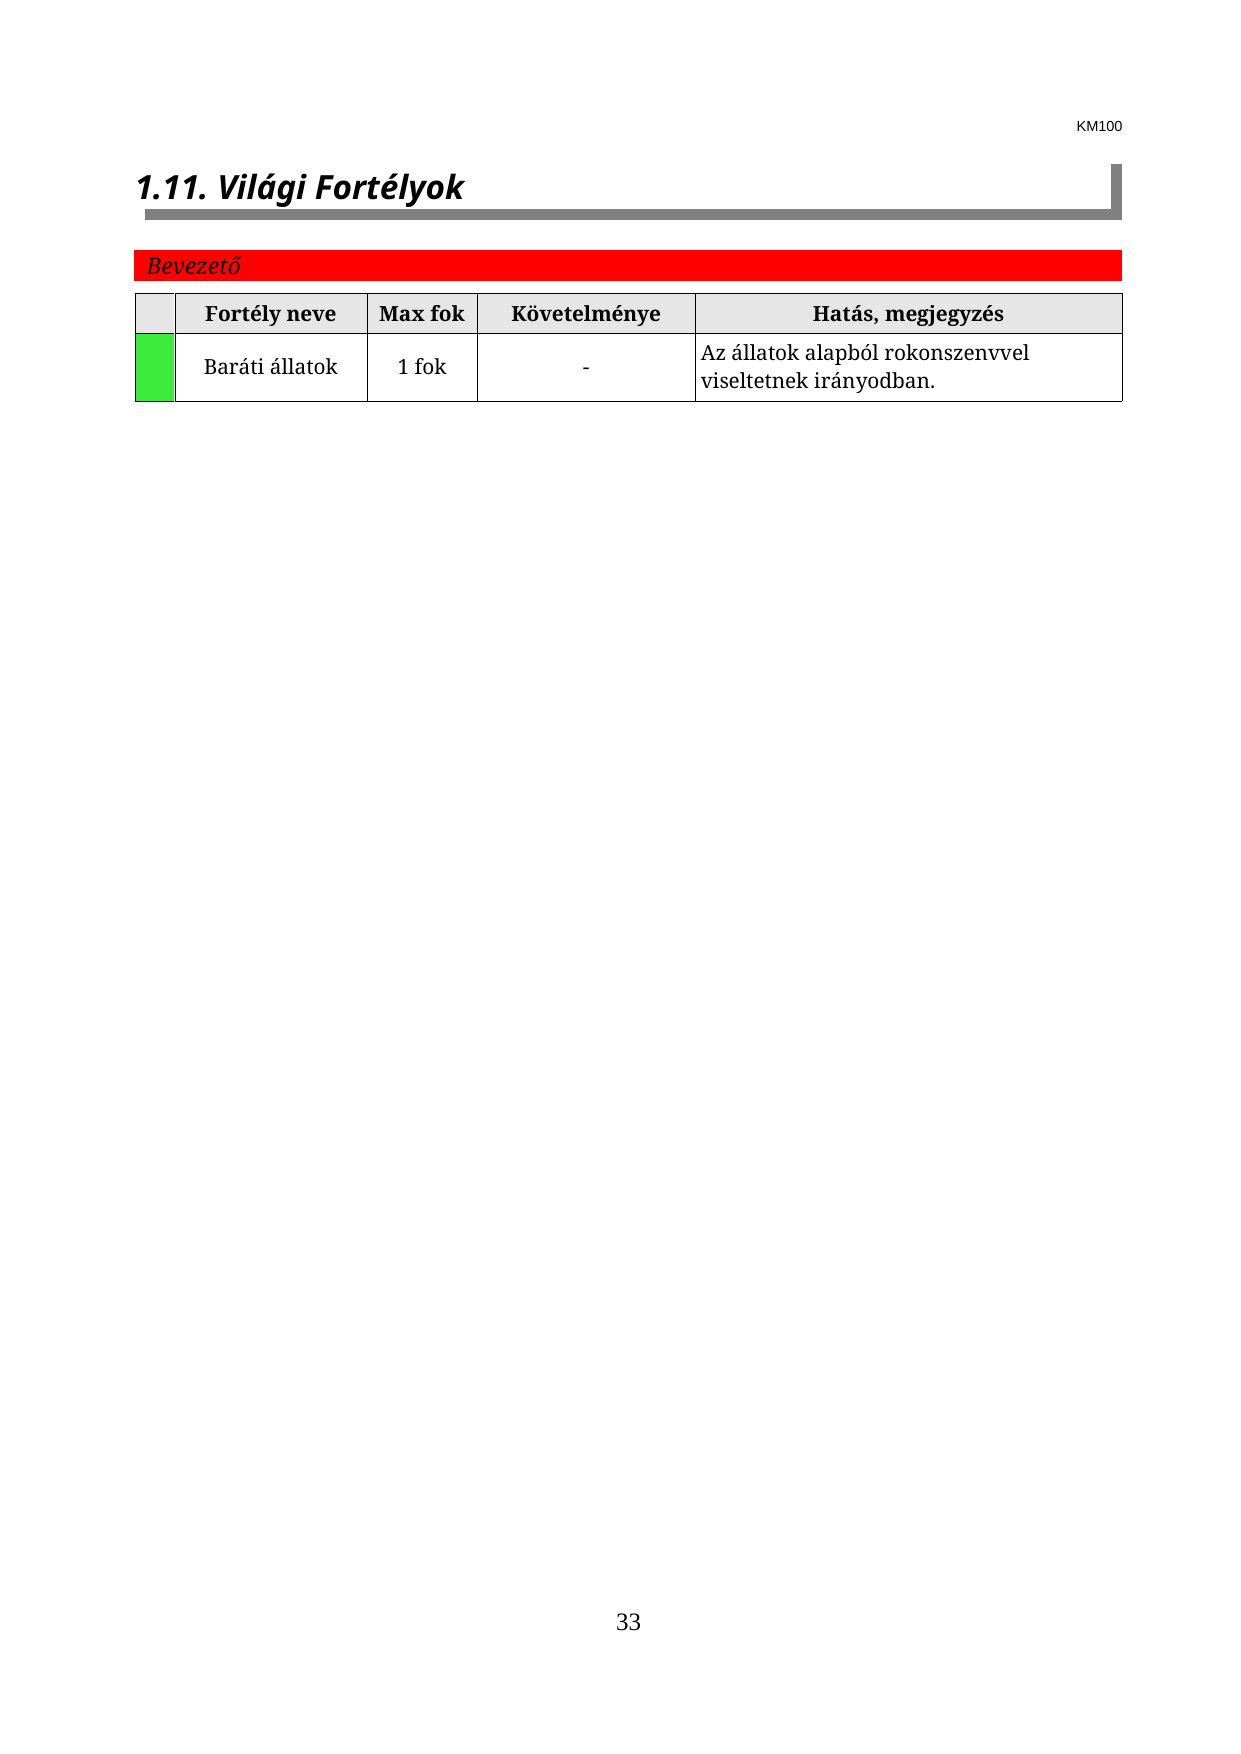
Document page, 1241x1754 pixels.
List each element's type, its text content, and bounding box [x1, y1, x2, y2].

table_cell Baráti állatok [176, 334, 367, 401]
table_cell 1 fok [368, 334, 477, 401]
table_header Hatás, megjegyzés [696, 294, 1122, 333]
table_cell [136, 334, 174, 401]
subtitle Világi Fortélyok [134, 164, 1111, 209]
table_cell - [478, 334, 695, 401]
table_header Követelménye [478, 294, 695, 333]
table_header [136, 294, 174, 333]
table_header Max fok [368, 294, 477, 333]
text Bevezető [134, 250, 1122, 281]
table_cell Az állatok alapból rokonszenvvel viseltetnek irányodban. [696, 334, 1122, 401]
table_header Fortély neve [176, 294, 367, 333]
